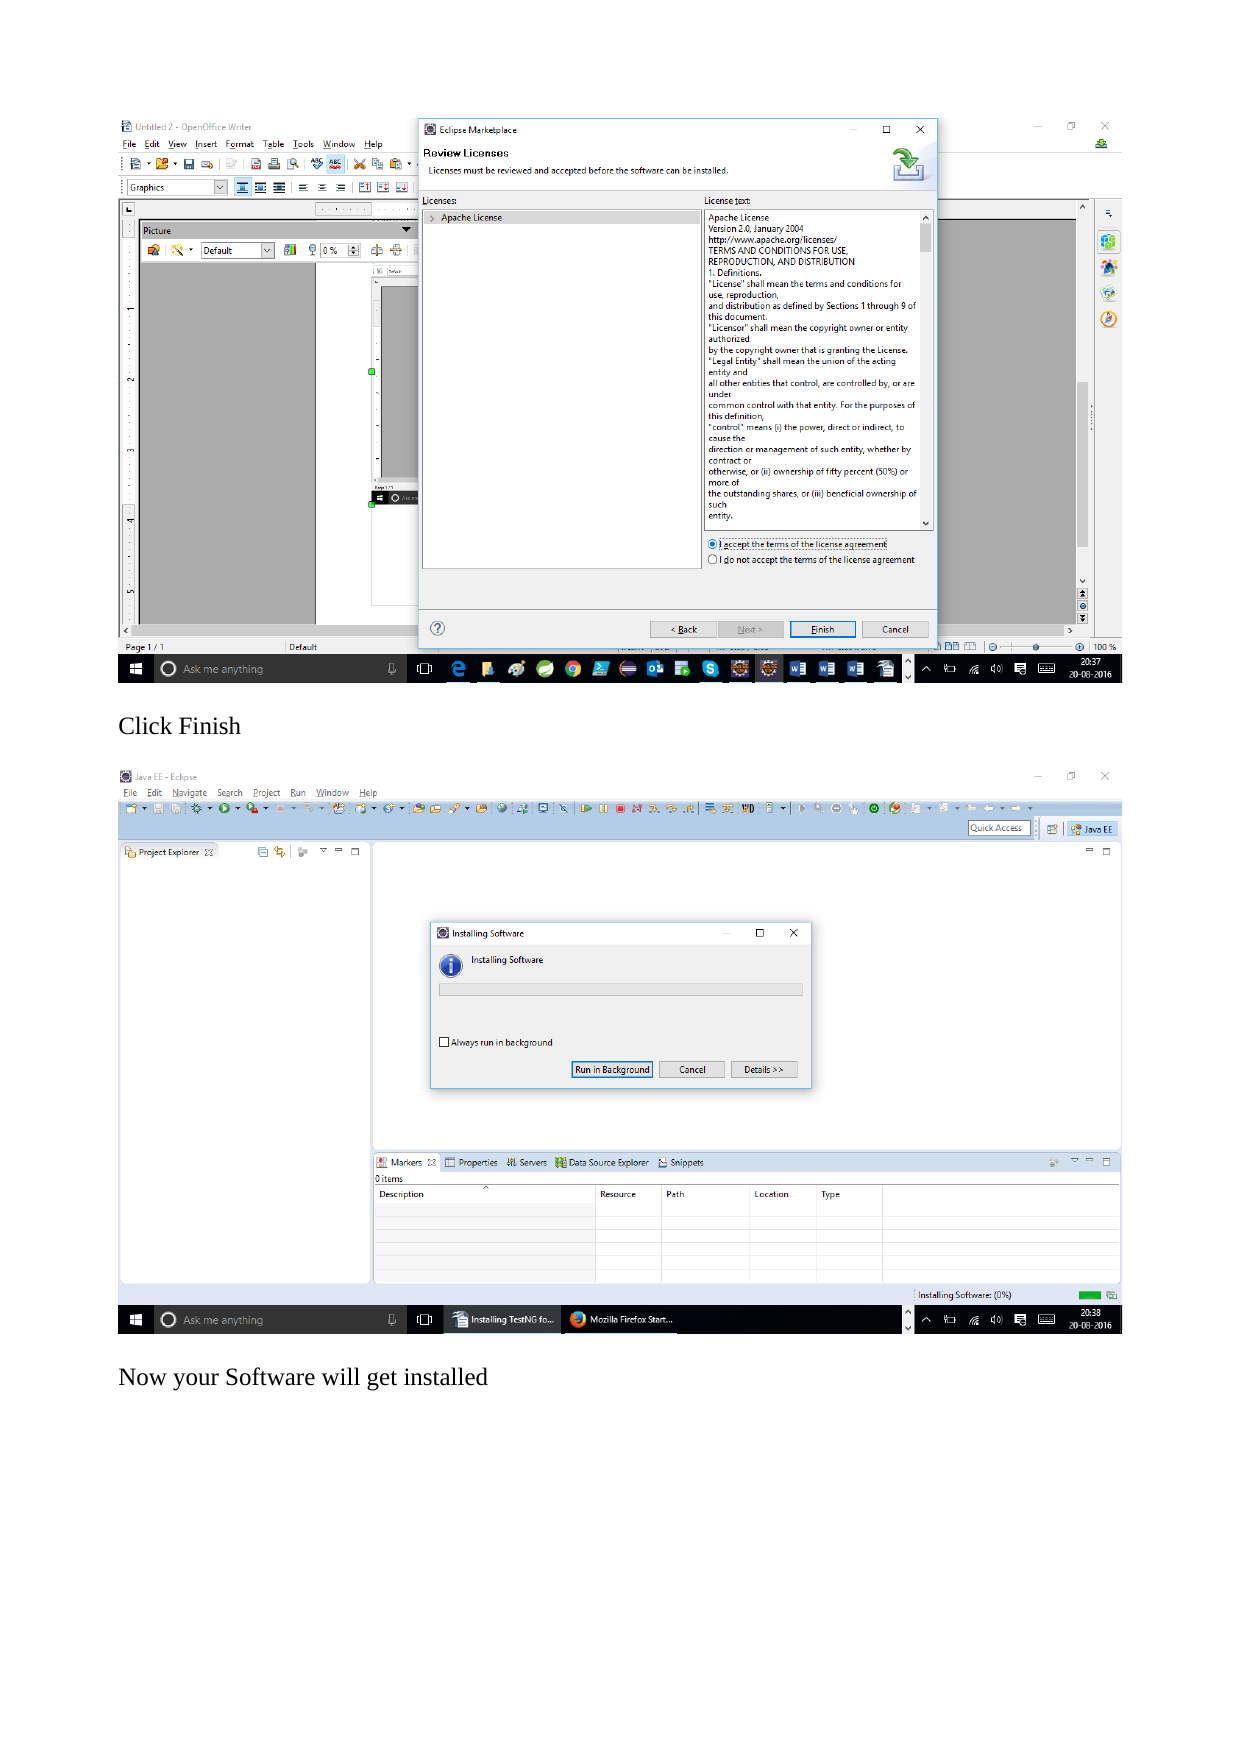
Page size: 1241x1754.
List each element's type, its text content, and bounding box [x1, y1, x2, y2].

picture [118, 118, 1123, 683]
text Now your Software will get installed [118, 1362, 1122, 1391]
picture [118, 768, 1123, 1334]
text Click Finish [118, 711, 1122, 740]
